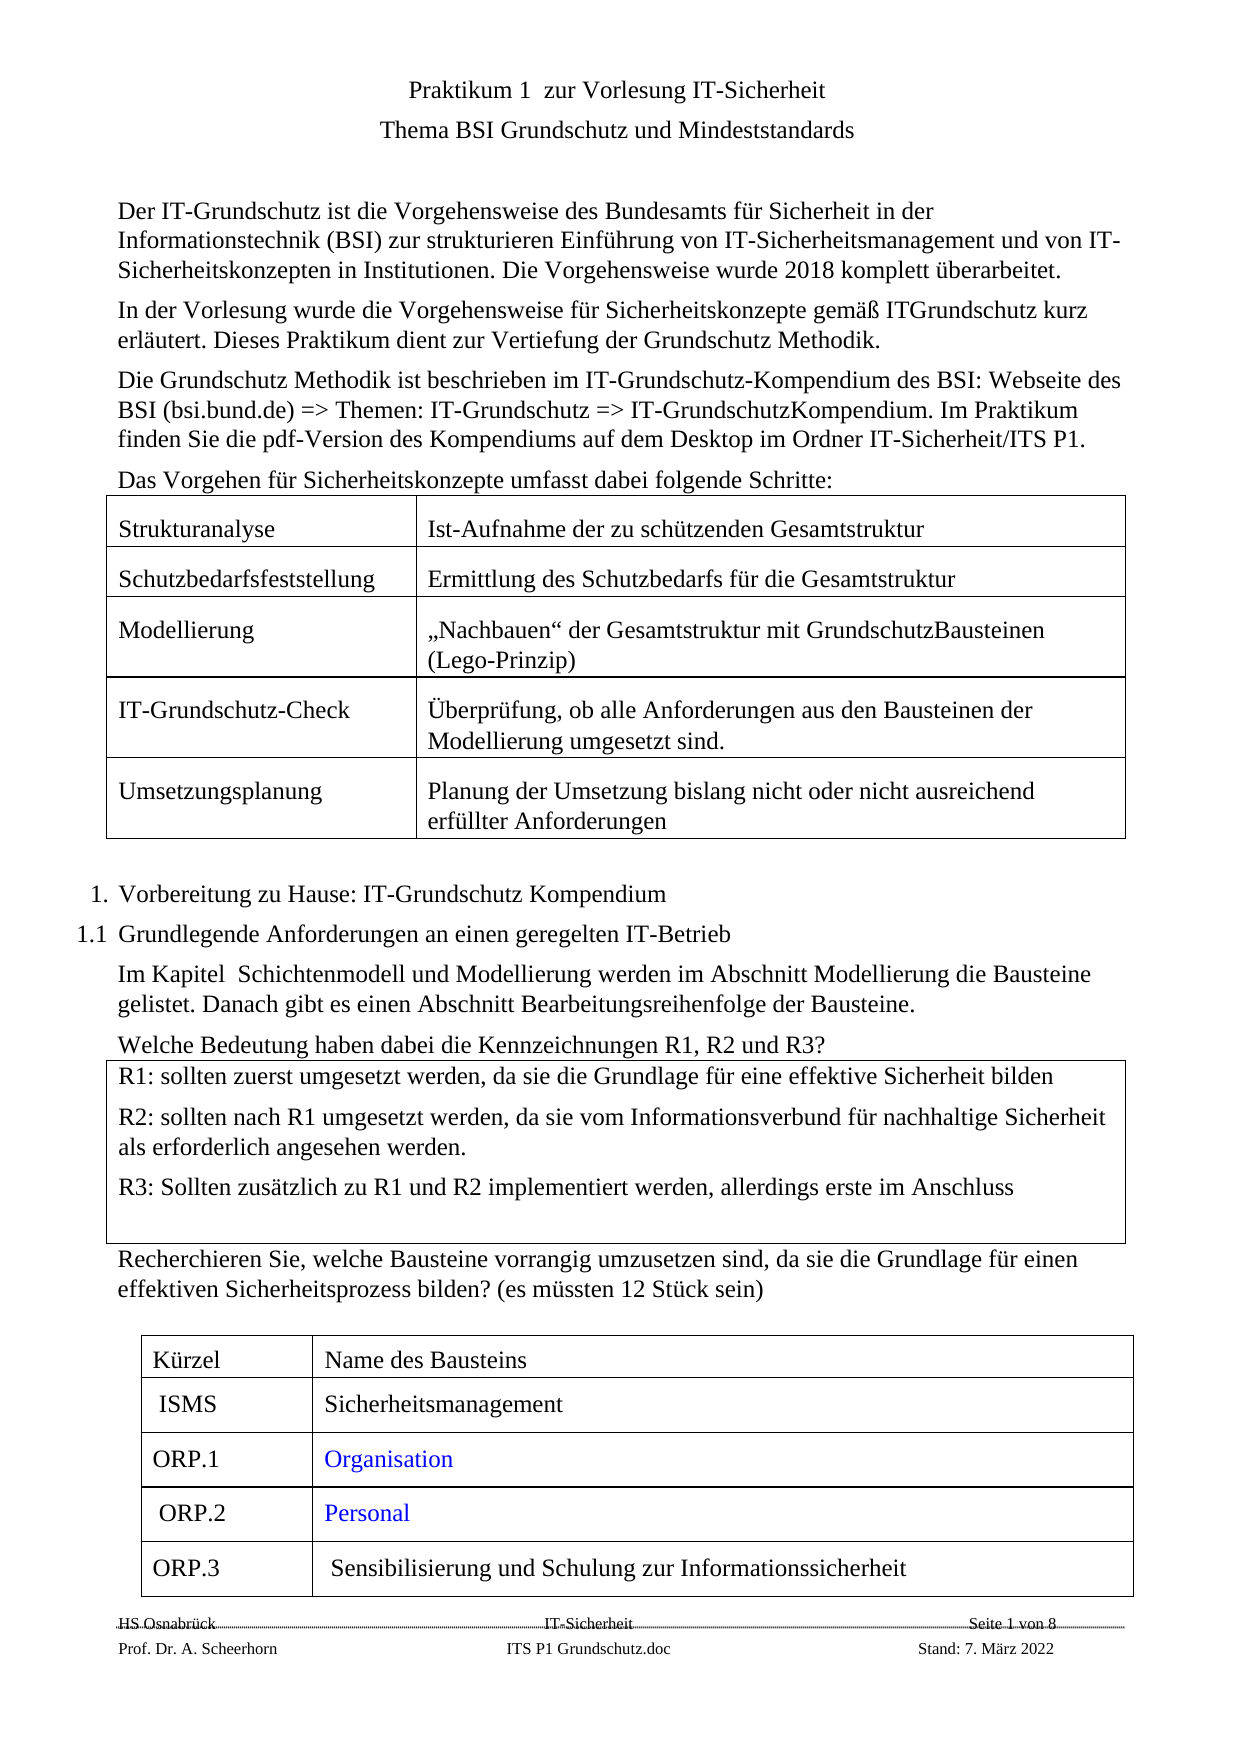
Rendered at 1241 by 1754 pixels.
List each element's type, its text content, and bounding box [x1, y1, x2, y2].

table_cell Überprüfung, ob alle Anforderungen aus den Bausteinen der Modellierung umgesetzt sind. [417, 678, 1125, 757]
table_cell Ermittlung des Schutzbedarfs für die Gesamtstruktur [417, 547, 1125, 596]
text Das Vorgehen für Sicherheitskonzepte umfasst dabei folgende Schritte: [117, 465, 1122, 494]
text Recherchieren Sie, welche Bausteine vorrangig umzusetzen sind, da sie die Grundlage für einen effektiven Sicherheitsprozess bilden? (es müssten 12 Stück sein) [117, 1244, 1122, 1302]
text Im Kapitel Schichtenmodell und Modellierung werden im Abschnitt Modellierung die Bausteine gelistet. Danach gibt es einen Abschnitt Bearbeitungsreihenfolge der Bausteine. [117, 959, 1122, 1018]
text Praktikum 1 zur Vorlesung IT-Sicherheit [118, 75, 1122, 104]
text In der Vorlesung wurde die Vorgehensweise für Sicherheitskonzepte gemäß ITGrundschutz kurz erläutert. Dieses Praktikum dient zur Vertiefung der Grundschutz Methodik. [117, 296, 1122, 353]
table_cell IT-Grundschutz-Check [107, 678, 416, 757]
table_cell ORP.2 [142, 1488, 312, 1541]
table_cell Umsetzungsplanung [107, 758, 416, 838]
table_cell Planung der Umsetzung bislang nicht oder nicht ausreichend erfüllter Anforderungen [417, 758, 1125, 838]
table_cell ISMS [142, 1378, 312, 1432]
table_cell ORP.3 [142, 1542, 312, 1596]
text Die Grundschutz Methodik ist beschrieben im IT-Grundschutz-Kompendium des BSI: Webseite des BSI (bsi.bund.de) => Themen: IT-Grundschutz => IT-GrundschutzKompendium. Im Praktikum finden Sie die pdf-Version des Kompendiums auf dem Desktop im Ordner IT-Sicherheit/ITS P1. [117, 366, 1122, 453]
table_cell Modellierung [107, 597, 416, 676]
text Der IT-Grundschutz ist die Vorgehensweise des Bundesamts für Sicherheit in der Informationstechnik (BSI) zur strukturieren Einführung von IT-Sicherheitsmanagement und von IT-Sicherheitskonzepten in Institutionen. Die Vorgehensweise wurde 2018 komplett überarbeitet. [117, 196, 1122, 283]
table_header Kürzel [142, 1336, 312, 1377]
text Welche Bedeutung haben dabei die Kennzeichnungen R1, R2 und R3? [117, 1030, 1122, 1058]
table_cell Personal [313, 1488, 1133, 1541]
table_cell Organisation [313, 1433, 1133, 1486]
table_header Strukturanalyse [107, 496, 416, 546]
table_header Ist-Aufnahme der zu schützenden Gesamtstruktur [417, 496, 1125, 546]
table_header R1: sollten zuerst umgesetzt werden, da sie die Grundlage für eine effektive Sicherheit bilden R2: sollten nach R1 umgesetzt werden, da sie vom Informationsverbund für nachhaltige Sicherheit als erforderlich angesehen werden. R3: Sollten zusätzlich zu R1 und R2 implementiert werden, allerdings erste im Anschluss [107, 1061, 1125, 1243]
list Grundlegende Anforderungen an einen geregelten IT-Betrieb [76, 919, 1122, 948]
table_header Name des Bausteins [313, 1336, 1133, 1377]
table_cell Schutzbedarfsfeststellung [107, 547, 416, 596]
text Thema BSI Grundschutz und Mindeststandards [118, 115, 1122, 144]
table_cell Sensibilisierung und Schulung zur Informationssicherheit [313, 1542, 1133, 1596]
table_cell ORP.1 [142, 1433, 312, 1486]
list Vorbereitung zu Hause: IT-Grundschutz Kompendium [90, 879, 1122, 908]
table_cell „Nachbauen“ der Gesamtstruktur mit GrundschutzBausteinen (Lego-Prinzip) [417, 597, 1125, 676]
table_cell Sicherheitsmanagement [313, 1378, 1133, 1432]
